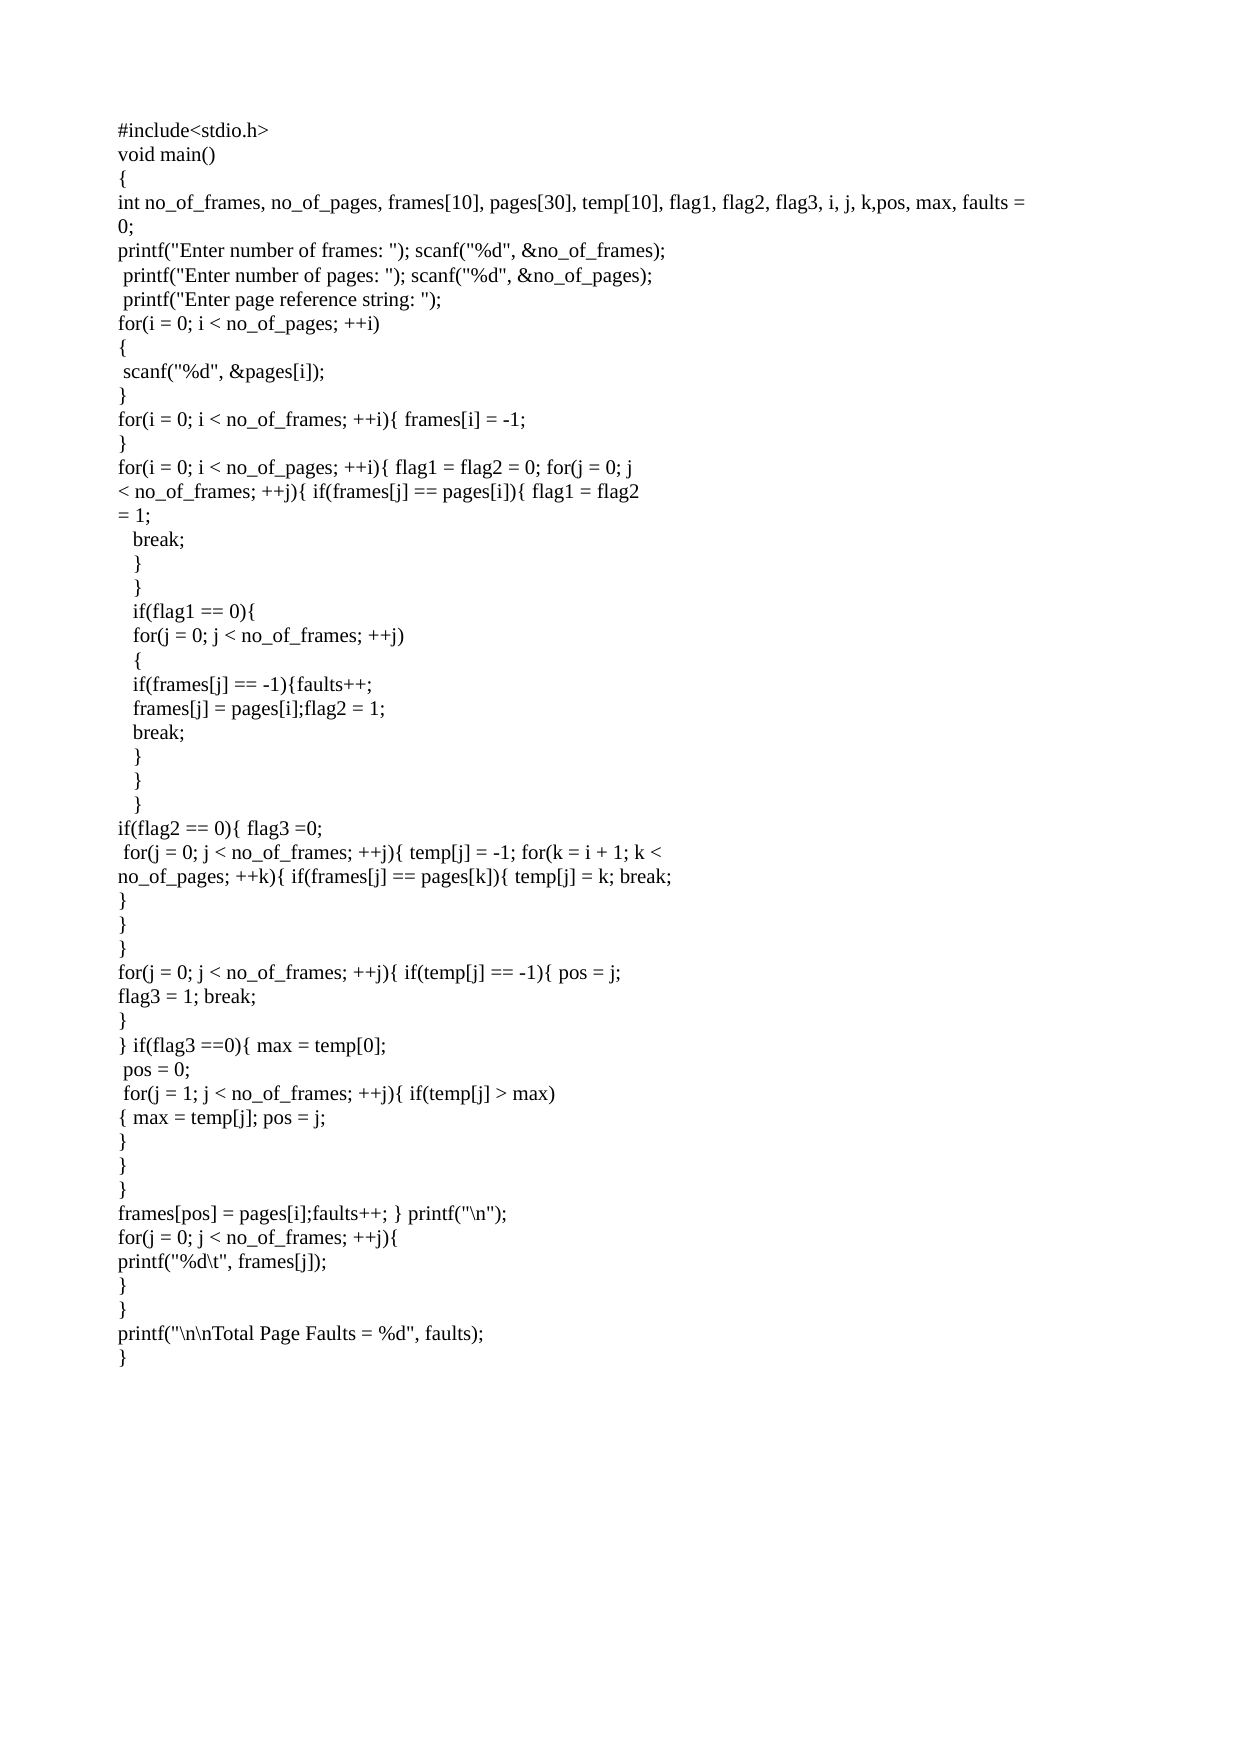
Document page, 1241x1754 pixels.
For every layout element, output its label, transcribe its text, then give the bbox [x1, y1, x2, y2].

text printf("Enter number of frames: "); scanf("%d", &no_of_frames); [118, 238, 723, 262]
text { max = temp[j]; pos = j; [118, 1105, 641, 1129]
text } [118, 1129, 917, 1153]
text } [133, 575, 917, 599]
text frames[pos] = pages[i];faults++; } printf("\n"); [118, 1201, 641, 1225]
text for(j = 0; j < no_of_frames; ++j){ if(temp[j] == -1){ pos = j; flag3 = 1; break; [118, 960, 627, 1008]
text frames[j] = pages[i];flag2 = 1; [133, 696, 536, 720]
text #include<stdio.h> [118, 118, 917, 142]
text if(flag1 == 0){ [133, 599, 917, 623]
text } [133, 551, 917, 575]
text { [118, 166, 917, 190]
text printf("Enter page reference string: "); [118, 287, 723, 311]
text int no_of_frames, no_of_pages, frames[10], pages[30], temp[10], flag1, flag2, flag3, i, j, k,pos, max, faults = 0; [118, 190, 1039, 238]
text } [133, 792, 917, 816]
text { [118, 335, 723, 359]
text printf("Enter number of pages: "); scanf("%d", &no_of_pages); [118, 262, 723, 287]
text } [118, 888, 917, 912]
text } [133, 768, 917, 792]
text void main() [118, 142, 917, 166]
text for(j = 0; j < no_of_frames; ++j) [133, 623, 641, 647]
text } [118, 383, 917, 407]
text for(i = 0; i < no_of_frames; ++i){ frames[i] = -1; [118, 407, 770, 431]
text } [118, 912, 917, 936]
text printf("\n\nTotal Page Faults = %d", faults); [118, 1321, 917, 1345]
text } [118, 431, 917, 455]
text } [118, 1273, 917, 1297]
text scanf("%d", &pages[i]); [118, 359, 723, 383]
text } [118, 1297, 917, 1321]
text for(j = 0; j < no_of_frames; ++j){ temp[j] = -1; for(k = i + 1; k < no_of_pages; ++k){ if(frames[j] == pages[k]){ temp[j] = k; break; [118, 840, 682, 888]
text } [118, 1008, 917, 1032]
text } [118, 1177, 917, 1201]
text break; [133, 720, 917, 744]
text for(j = 1; j < no_of_frames; ++j){ if(temp[j] > max) [118, 1081, 641, 1105]
text for(i = 0; i < no_of_pages; ++i) [118, 311, 723, 335]
text { [133, 647, 641, 672]
text } [118, 936, 917, 960]
text if(flag2 == 0){ flag3 =0; [118, 816, 682, 840]
text break; [133, 527, 917, 551]
text if(frames[j] == -1){faults++; [133, 672, 641, 696]
text } [118, 1345, 917, 1369]
text printf("%d\t", frames[j]); [118, 1249, 917, 1273]
text for(i = 0; i < no_of_pages; ++i){ flag1 = flag2 = 0; for(j = 0; j < no_of_frames; ++j){ if(frames[j] == pages[i]){ flag1 = flag2 = 1; [118, 455, 641, 527]
text for(j = 0; j < no_of_frames; ++j){ [118, 1225, 641, 1249]
text } [133, 744, 917, 768]
text } if(flag3 ==0){ max = temp[0]; [118, 1032, 641, 1057]
text } [118, 1153, 917, 1177]
text pos = 0; [118, 1057, 641, 1081]
